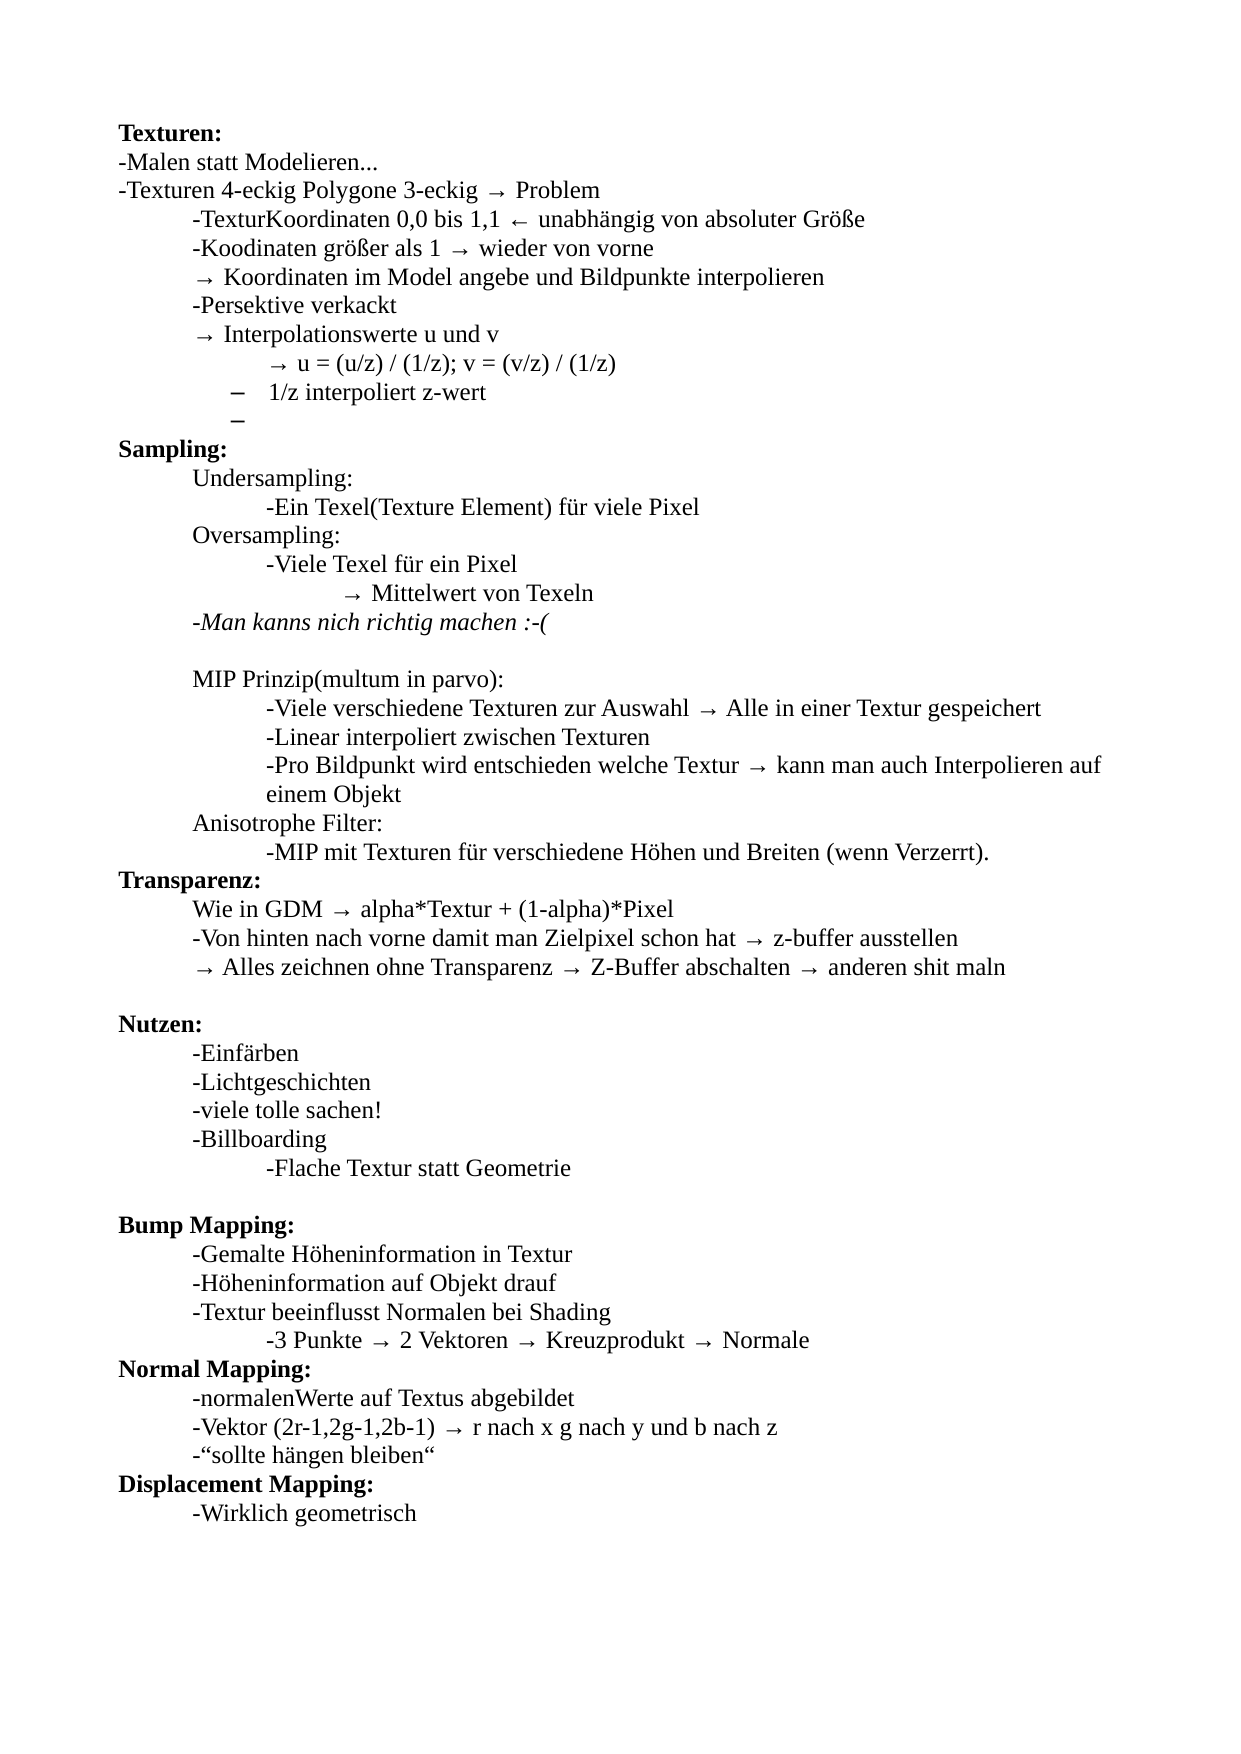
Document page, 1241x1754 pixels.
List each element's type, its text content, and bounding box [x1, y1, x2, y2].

text -Malen statt Modelieren... [118, 147, 1122, 176]
text -Einfärben [118, 1038, 1122, 1067]
text -Texturen 4-eckig Polygone 3-eckig → Problem [118, 176, 1122, 204]
text Oversampling: [118, 521, 1122, 549]
text -Wirklich geometrisch [118, 1498, 1122, 1527]
text → Alles zeichnen ohne Transparenz → Z-Buffer abschalten → anderen shit maln [118, 952, 1122, 981]
text Normal Mapping: [118, 1354, 1122, 1383]
text -MIP mit Texturen für verschiedene Höhen und Breiten (wenn Verzerrt). [118, 837, 1122, 866]
text Transparenz: [118, 866, 1122, 894]
text -Persektive verkackt [118, 291, 1122, 319]
text Displacement Mapping: [118, 1469, 1122, 1498]
text -TexturKoordinaten 0,0 bis 1,1 ← unabhängig von absoluter Größe [118, 204, 1122, 233]
text -Textur beeinflusst Normalen bei Shading [118, 1297, 1122, 1326]
text → u = (u/z) / (1/z); v = (v/z) / (1/z) [118, 348, 1122, 377]
text Texturen: [118, 118, 1122, 147]
text → Mittelwert von Texeln [118, 578, 1122, 607]
text MIP Prinzip(multum in parvo): [118, 664, 1122, 693]
text -Viele verschiedene Texturen zur Auswahl → Alle in einer Textur gespeichert [118, 693, 1122, 722]
text → Koordinaten im Model angebe und Bildpunkte interpolieren [118, 262, 1122, 291]
text Wie in GDM → alpha*Textur + (1-alpha)*Pixel [118, 894, 1122, 923]
text → Interpolationswerte u und v [118, 319, 1122, 348]
text Undersampling: [118, 463, 1122, 492]
text -Vektor (2r-1,2g-1,2b-1) → r nach x g nach y und b nach z [118, 1412, 1122, 1441]
text Sampling: [118, 434, 1122, 463]
text -Man kanns nich richtig machen :-( [118, 607, 1122, 636]
text -3 Punkte → 2 Vektoren → Kreuzprodukt → Normale [118, 1326, 1122, 1354]
text -Koodinaten größer als 1 → wieder von vorne [118, 233, 1122, 262]
text -Viele Texel für ein Pixel [118, 549, 1122, 578]
text -“sollte hängen bleiben“ [118, 1441, 1122, 1469]
text Bump Mapping: [118, 1211, 1122, 1239]
text -Billboarding [118, 1124, 1122, 1153]
list 1/z interpoliert z-wert [231, 377, 1122, 406]
text Anisotrophe Filter: [118, 808, 1122, 837]
text -Gemalte Höheninformation in Textur [118, 1239, 1122, 1268]
text -Pro Bildpunkt wird entschieden welche Textur → kann man auch Interpolieren auf einem Objekt [118, 751, 1122, 808]
text Nutzen: [118, 1009, 1122, 1038]
text -Linear interpoliert zwischen Texturen [118, 722, 1122, 751]
text -Ein Texel(Texture Element) für viele Pixel [118, 492, 1122, 521]
text -Flache Textur statt Geometrie [118, 1153, 1122, 1182]
text -viele tolle sachen! [118, 1096, 1122, 1124]
text -normalenWerte auf Textus abgebildet [118, 1383, 1122, 1412]
text -Lichtgeschichten [118, 1067, 1122, 1096]
text -Von hinten nach vorne damit man Zielpixel schon hat → z-buffer ausstellen [118, 923, 1122, 952]
text -Höheninformation auf Objekt drauf [118, 1268, 1122, 1297]
